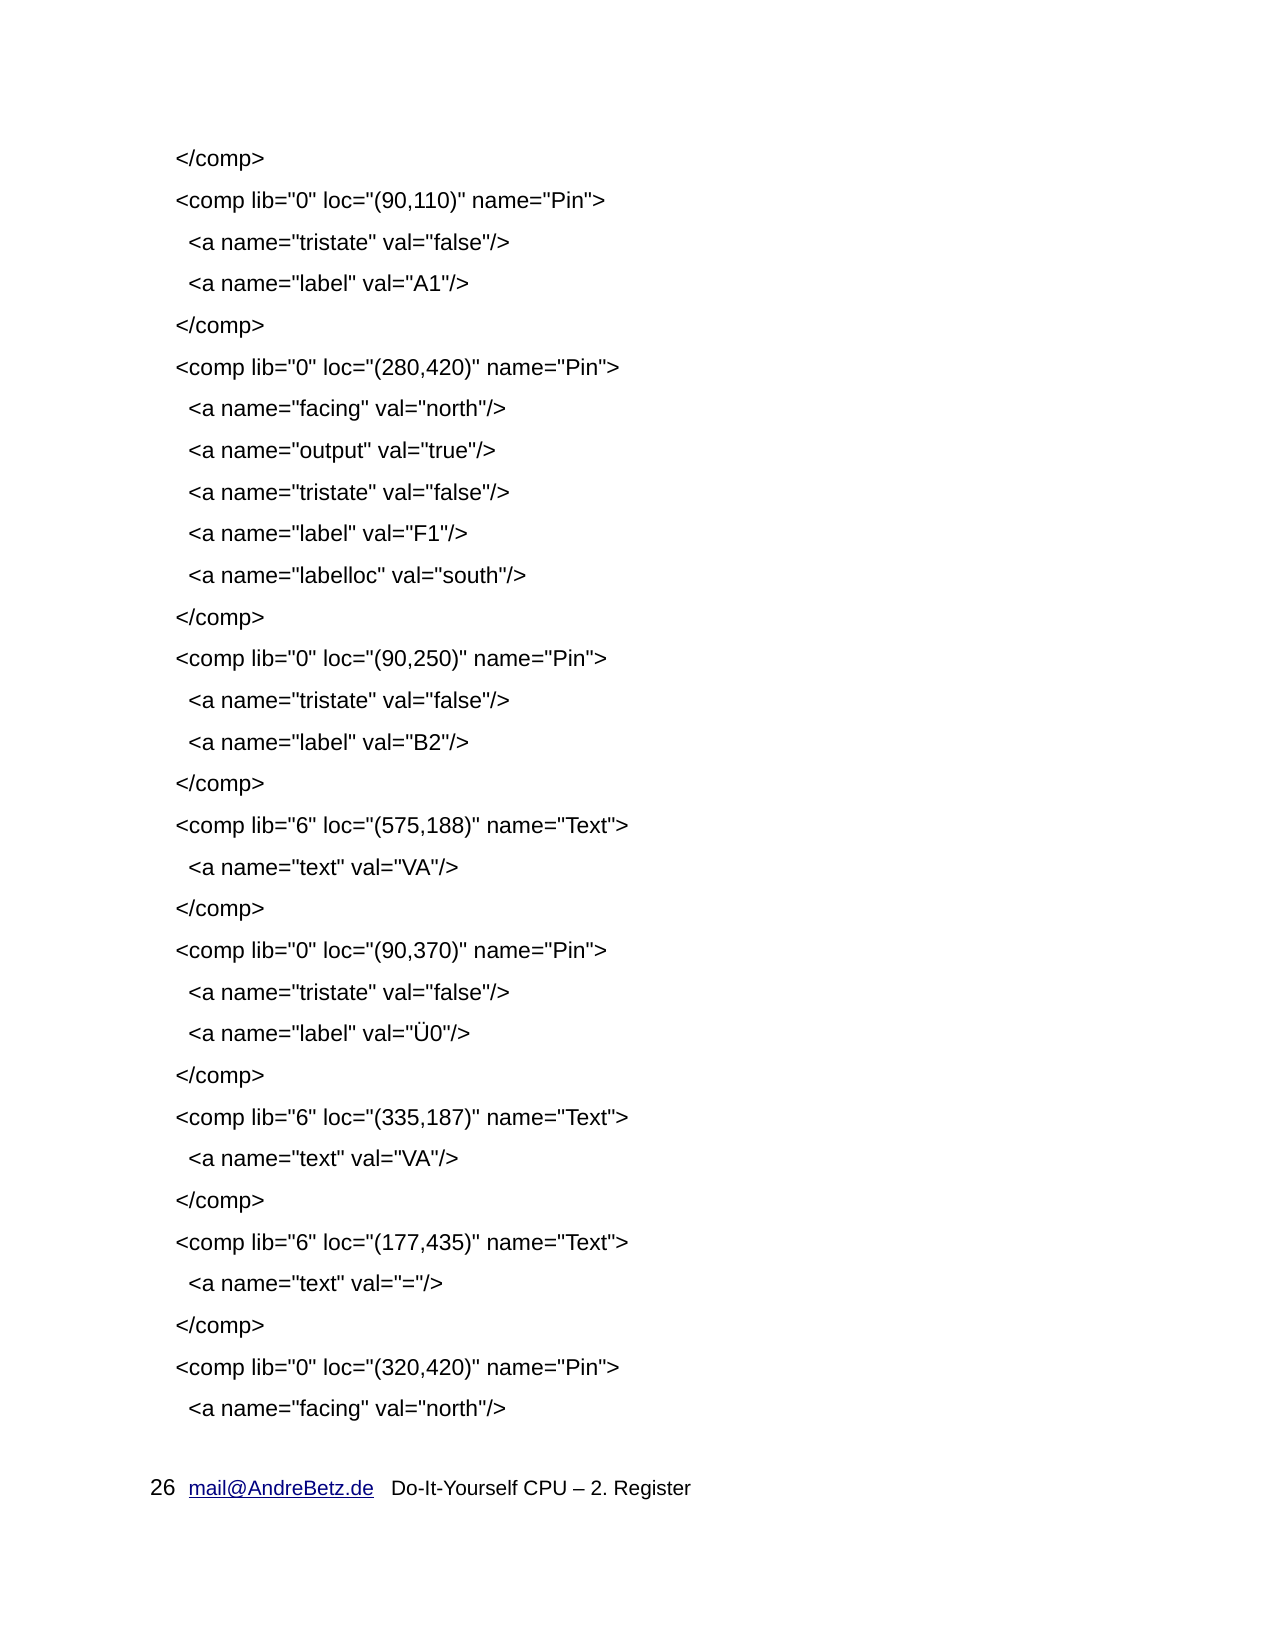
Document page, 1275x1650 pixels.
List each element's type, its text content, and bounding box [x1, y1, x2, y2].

text <comp lib="6" loc="(177,435)" name="Text"> [376, 1233, 468, 1254]
text <comp lib="0" loc="(90,370)" name="Pin"> [454, 942, 1125, 962]
text <comp lib="6" loc="(575,188)" name="Text"> [376, 817, 468, 837]
text <comp lib="0" loc="(280,420)" name="Pin"> [466, 358, 1125, 379]
text <a name="tristate" val="false"/> [150, 983, 1125, 1004]
text <a name="facing" val="north"/> [150, 400, 1125, 421]
text <comp lib="0" loc="(280,420)" name="Pin"> [376, 358, 468, 379]
text <a name="output" val="true"/> [150, 442, 1125, 462]
text </comp> [150, 1317, 1125, 1337]
text </comp> [150, 775, 1125, 796]
text <comp lib="0" loc="(90,370)" name="Pin"> [150, 942, 378, 962]
text <comp lib="0" loc="(90,250)" name="Pin"> [453, 650, 1125, 671]
text <comp lib="0" loc="(280,420)" name="Pin"> [150, 358, 378, 379]
text <comp lib="0" loc="(90,370)" name="Pin"> [376, 942, 455, 962]
text </comp> [150, 1192, 1125, 1212]
text <comp lib="0" loc="(90,250)" name="Pin"> [150, 650, 378, 671]
text <a name="label" val="B2"/> [150, 733, 1125, 754]
text <a name="tristate" val="false"/> [150, 233, 1125, 254]
text <comp lib="0" loc="(90,110)" name="Pin"> [376, 192, 453, 212]
text <a name="text" val="VA"/> [150, 1150, 1125, 1171]
text <comp lib="0" loc="(320,420)" name="Pin"> [376, 1358, 468, 1379]
text <a name="label" val="Ü0"/> [150, 1025, 1125, 1046]
text <comp lib="0" loc="(320,420)" name="Pin"> [466, 1358, 1125, 1379]
text <comp lib="6" loc="(335,187)" name="Text"> [376, 1108, 468, 1129]
text <a name="facing" val="north"/> [150, 1400, 1125, 1421]
text </comp> [150, 317, 1125, 337]
text <a name="label" val="F1"/> [150, 525, 1125, 546]
text <a name="labelloc" val="south"/> [150, 567, 1125, 587]
text <comp lib="6" loc="(335,187)" name="Text"> [150, 1108, 378, 1129]
text <a name="label" val="A1"/> [150, 275, 1125, 296]
text </comp> [150, 1067, 1125, 1087]
text <a name="text" val="="/> [150, 1275, 1125, 1296]
text <comp lib="0" loc="(90,110)" name="Pin"> [150, 192, 378, 212]
text <a name="text" val="VA"/> [150, 858, 1125, 879]
text <comp lib="0" loc="(320,420)" name="Pin"> [150, 1358, 378, 1379]
text <comp lib="0" loc="(90,250)" name="Pin"> [376, 650, 455, 671]
text <comp lib="6" loc="(575,188)" name="Text"> [467, 817, 1125, 837]
text <comp lib="6" loc="(177,435)" name="Text"> [150, 1233, 378, 1254]
text <a name="tristate" val="false"/> [150, 483, 1125, 504]
text <comp lib="6" loc="(335,187)" name="Text"> [466, 1108, 1125, 1129]
text <comp lib="6" loc="(177,435)" name="Text"> [466, 1233, 1125, 1254]
text </comp> [150, 608, 1125, 629]
text </comp> [150, 900, 1125, 921]
text </comp> [150, 150, 1125, 171]
text <a name="tristate" val="false"/> [150, 692, 1125, 712]
text <comp lib="6" loc="(575,188)" name="Text"> [150, 817, 378, 837]
text <comp lib="0" loc="(90,110)" name="Pin"> [452, 192, 1125, 212]
